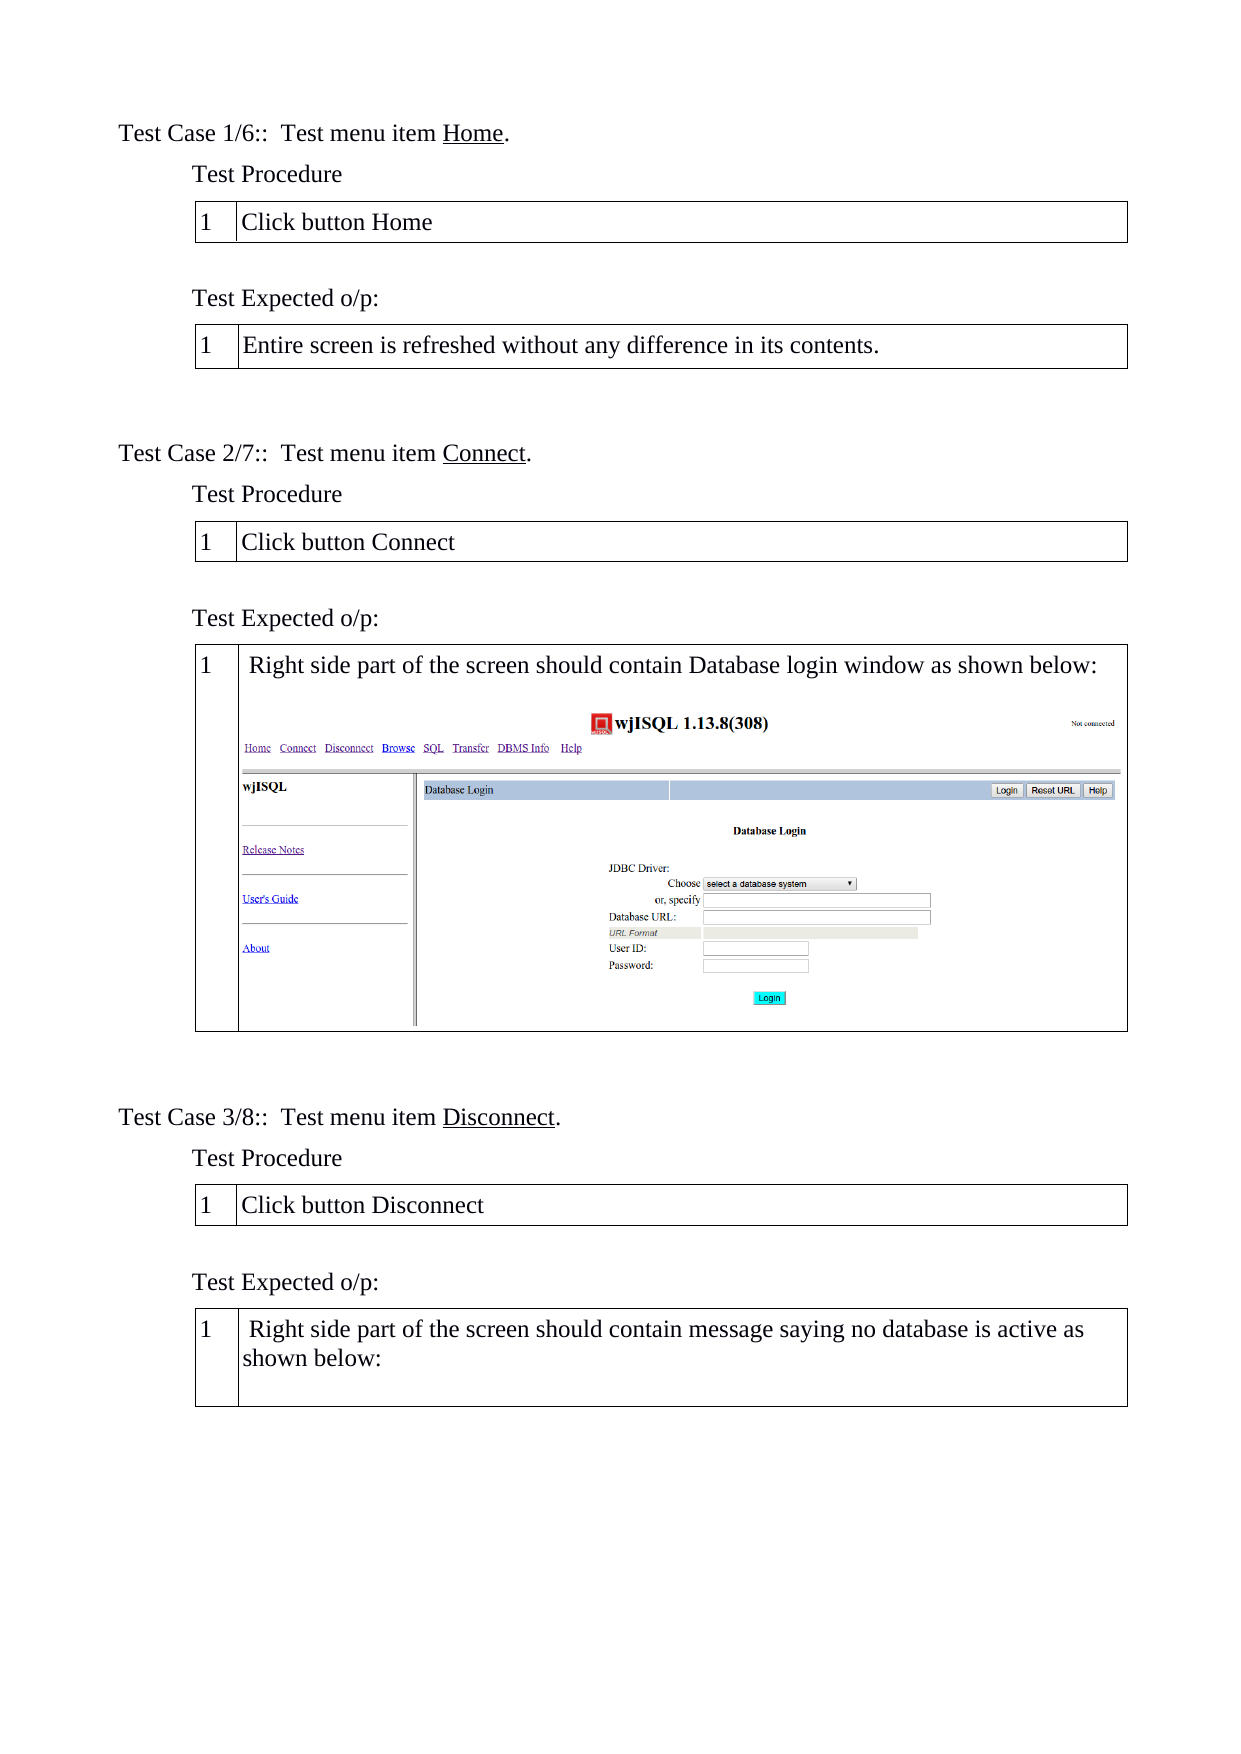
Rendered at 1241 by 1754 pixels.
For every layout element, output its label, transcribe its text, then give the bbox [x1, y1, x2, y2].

table_header 1 [196, 1309, 238, 1406]
table_header Right side part of the screen should contain Database login window as shown below: [239, 645, 1127, 1031]
text Test Procedure [118, 479, 1122, 508]
table_header 1 [196, 645, 238, 1031]
text Test Case 2/7:: Test menu item Connect. [118, 438, 1122, 467]
text Test Case 3/8:: Test menu item Disconnect. [118, 1102, 1122, 1131]
text Test Procedure [118, 159, 1122, 188]
table_header Click button Disconnect [237, 1185, 1127, 1225]
text Test Expected o/p: [118, 1267, 1122, 1296]
table_header Click button Connect [237, 522, 1127, 561]
table_header 1 [196, 1185, 236, 1225]
table_header 1 [196, 202, 236, 241]
picture [242, 708, 1121, 1026]
table_header Right side part of the screen should contain message saying no database is active as shown below: [239, 1309, 1127, 1406]
table_header Click button Home [237, 202, 1127, 241]
text Test Expected o/p: [118, 283, 1122, 312]
table_header Entire screen is refreshed without any difference in its contents. [239, 325, 1127, 367]
text Test Procedure [118, 1143, 1122, 1172]
text Test Case 1/6:: Test menu item Home. [118, 118, 1122, 147]
table_header 1 [196, 522, 236, 561]
table_header 1 [196, 325, 238, 367]
text Test Expected o/p: [118, 603, 1122, 632]
